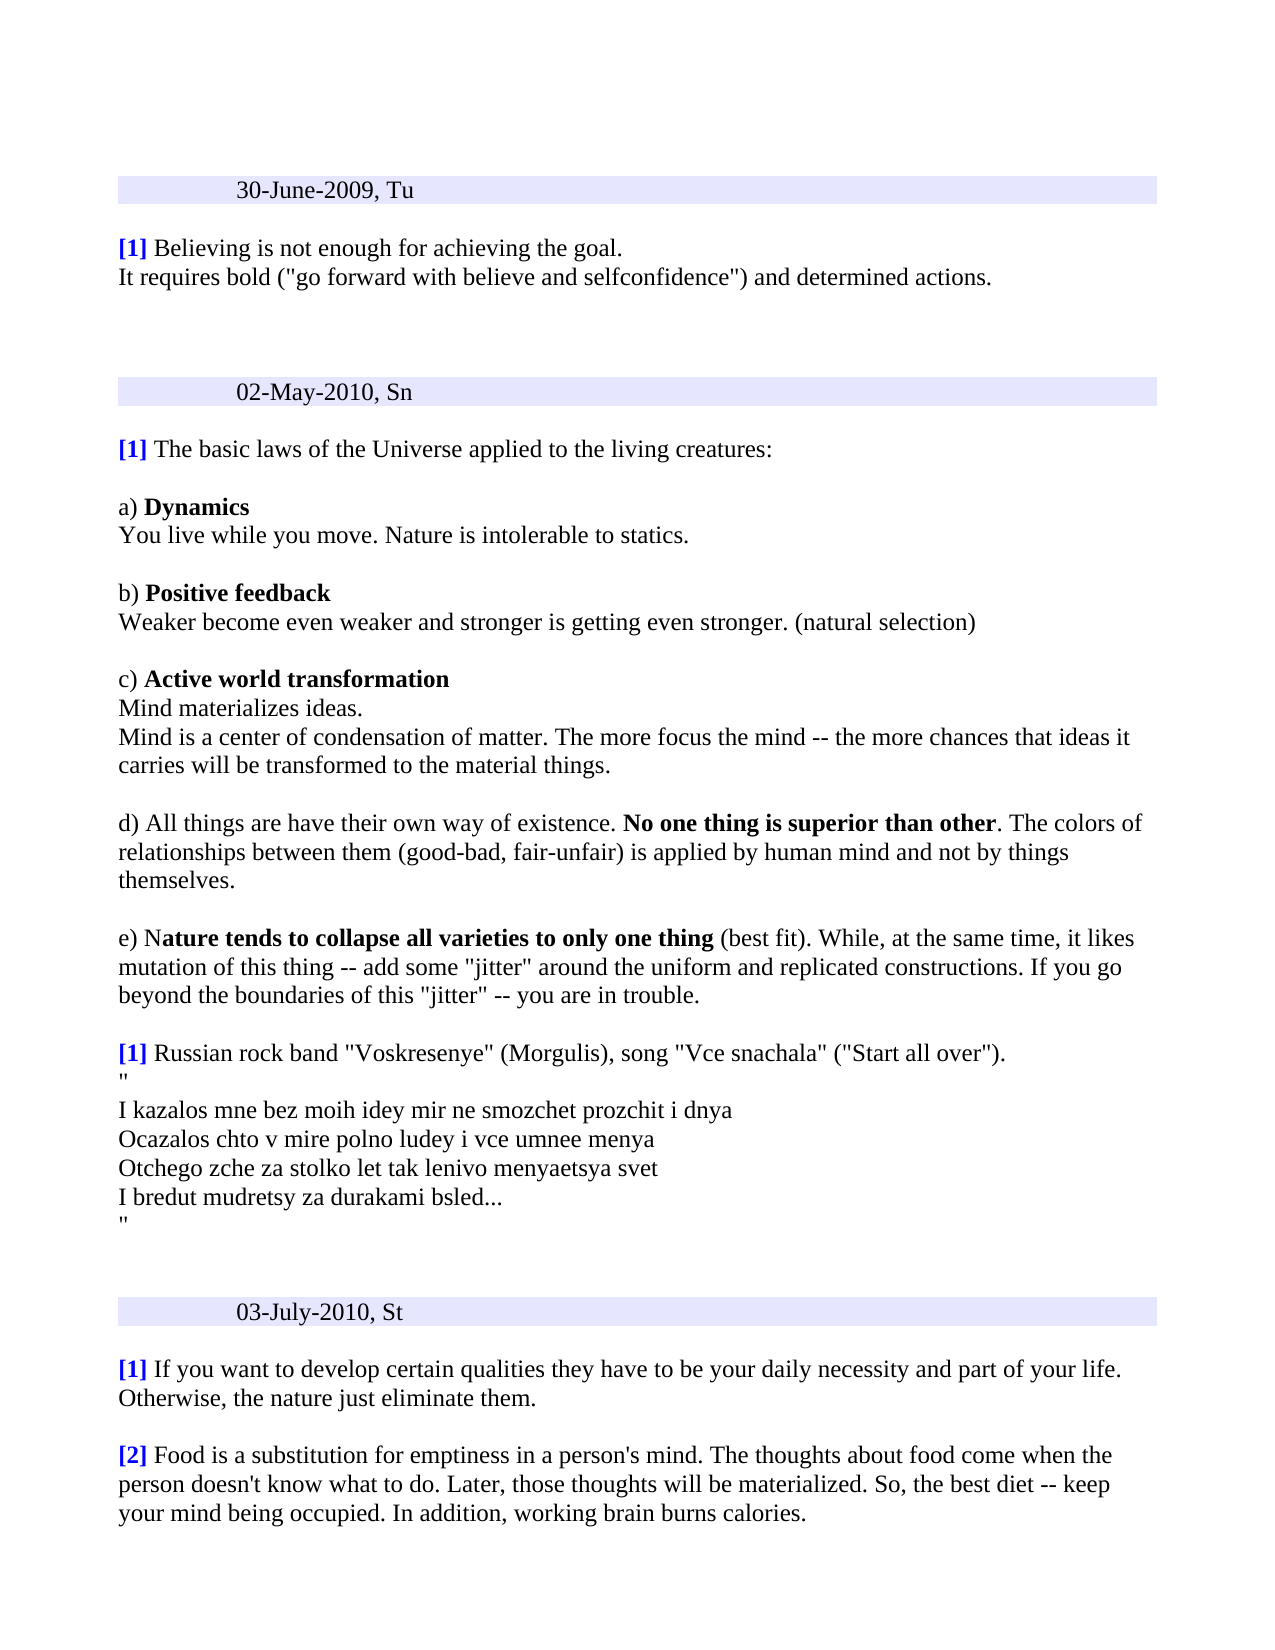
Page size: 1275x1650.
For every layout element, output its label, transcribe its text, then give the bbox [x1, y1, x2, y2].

text You live while you move. Nature is intolerable to statics. [118, 521, 1157, 549]
text [1] Believing is not enough for achieving the goal. [118, 233, 1157, 262]
text e) Nature tends to collapse all varieties to only one thing (best fit). While, at the same time, it likes mutation of this thing -- add some "jitter" around the uniform and replicated constructions. If you go beyond the boundaries of this "jitter" -- you are in trouble. [118, 923, 1157, 1009]
text " [118, 1067, 1157, 1096]
text Mind materializes ideas. [118, 693, 1157, 722]
text Weaker become even weaker and stronger is getting even stronger. (natural selection) [118, 607, 1157, 636]
text 02-May-2010, Sn [118, 377, 1157, 406]
text Mind is a center of condensation of matter. The more focus the mind -- the more chances that ideas it carries will be transformed to the material things. [118, 722, 1157, 779]
text I bredut mudretsy za durakami bsled... [118, 1182, 1157, 1211]
text [1] The basic laws of the Universe applied to the living creatures: [118, 434, 1157, 463]
text [1] If you want to develop certain qualities they have to be your daily necessity and part of your life. Otherwise, the nature just eliminate them. [118, 1354, 1157, 1412]
text " [118, 1211, 1157, 1239]
text [2] Food is a substitution for emptiness in a person's mind. The thoughts about food come when the person doesn't know what to do. Later, those thoughts will be materialized. So, the best diet -- keep your mind being occupied. In addition, working brain burns calories. [118, 1441, 1157, 1527]
text It requires bold ("go forward with believe and selfconfidence") and determined actions. [118, 262, 1157, 291]
text a) Dynamics [118, 492, 1157, 521]
text 03-July-2010, St [118, 1297, 1157, 1326]
text c) Active world transformation [118, 664, 1157, 693]
text Ocazalos chto v mire polno ludey i vce umnee menya [118, 1124, 1157, 1153]
text Otchego zche za stolko let tak lenivo menyaetsya svet [118, 1153, 1157, 1182]
text d) All things are have their own way of existence. No one thing is superior than other. The colors of relationships between them (good-bad, fair-unfair) is applied by human mind and not by things themselves. [118, 808, 1157, 894]
text 30-June-2009, Tu [118, 176, 1157, 204]
text [1] Russian rock band "Voskresenye" (Morgulis), song "Vce snachala" ("Start all over"). [118, 1038, 1157, 1067]
text I kazalos mne bez moih idey mir ne smozchet prozchit i dnya [118, 1096, 1157, 1124]
text b) Positive feedback [118, 578, 1157, 607]
